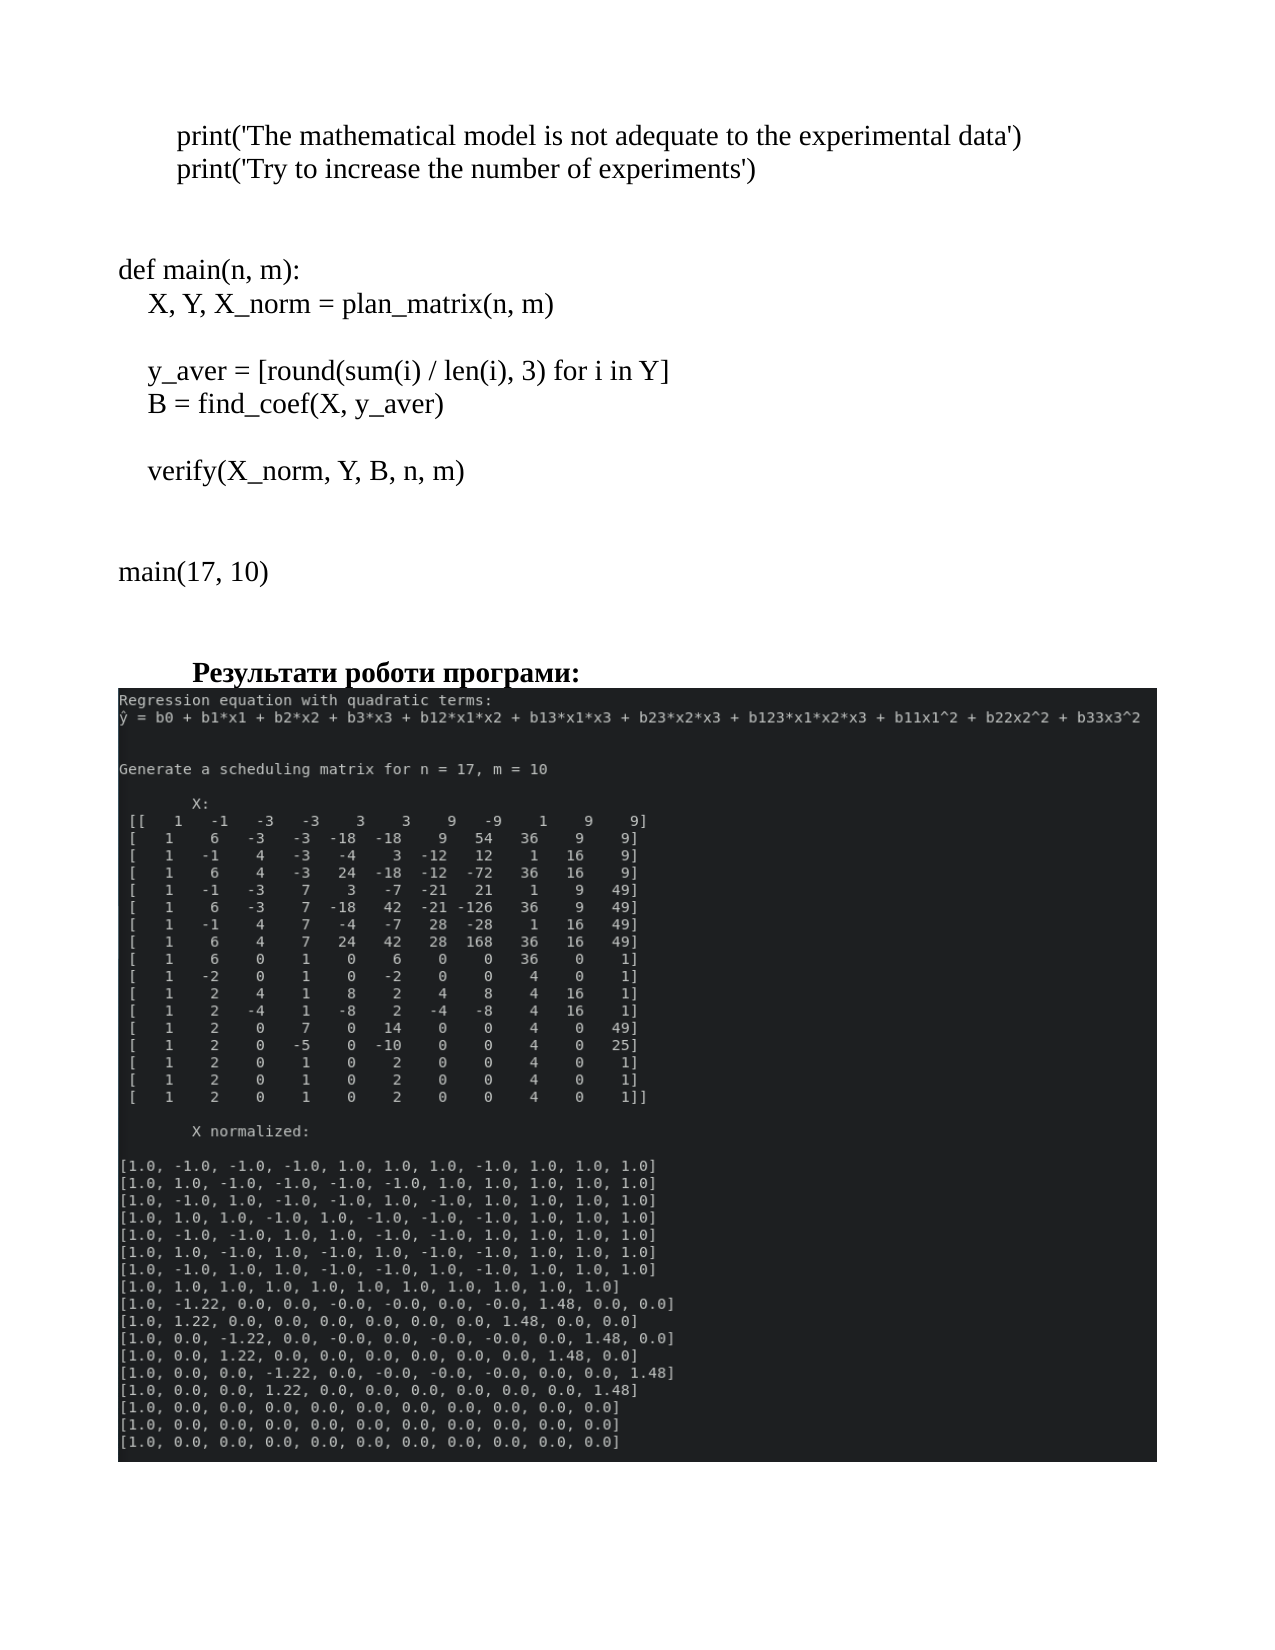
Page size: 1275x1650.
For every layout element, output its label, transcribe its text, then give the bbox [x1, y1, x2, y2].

text Результати роботи програми: [118, 655, 1157, 688]
text y_aver = [round(sum(i) / len(i), 3) for i in Y] [118, 353, 1157, 386]
text print('The mathematical model is not adequate to the experimental data') [118, 118, 1157, 152]
text print('Try to increase the number of experiments') [118, 152, 1157, 185]
text def main(n, m): [118, 252, 1157, 286]
text main(17, 10) [118, 554, 1157, 588]
text X, Y, X_norm = plan_matrix(n, m) [118, 286, 1157, 319]
text verify(X_norm, Y, B, n, m) [118, 453, 1157, 487]
picture [118, 688, 1157, 1462]
text B = find_coef(X, y_aver) [118, 386, 1157, 420]
